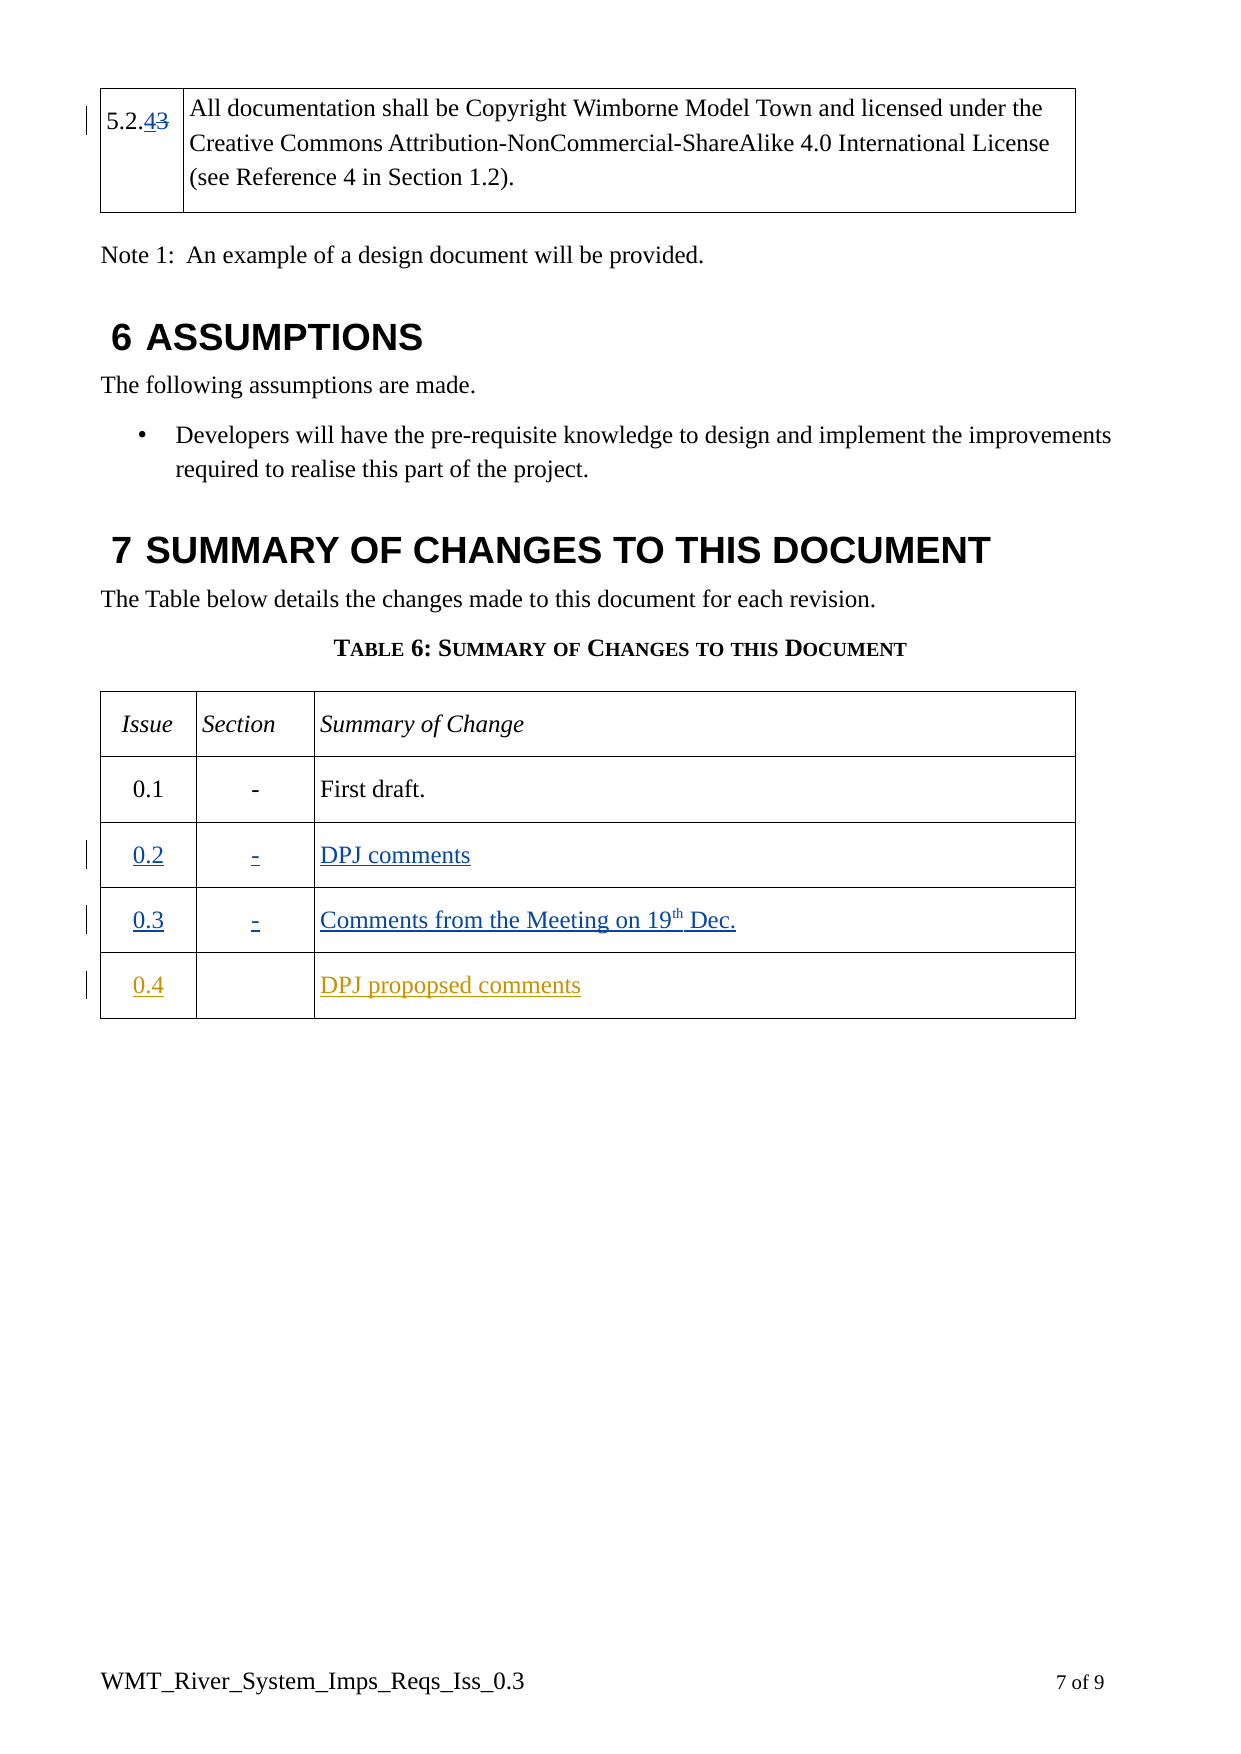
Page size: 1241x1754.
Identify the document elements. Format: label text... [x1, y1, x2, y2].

table_cell DPJ propopsed comments [315, 953, 1075, 1017]
subtitle SUMMARY OF CHANGES TO THIS DOCUMENT [100, 528, 1140, 572]
table_cell - [197, 823, 314, 887]
subtitle Table 6: Summary of Changes to this Document [100, 633, 1140, 662]
table_cell - [197, 757, 314, 822]
table_cell [197, 953, 314, 1017]
table_header Summary of Change [315, 692, 1075, 756]
table_cell DPJ comments [315, 823, 1075, 887]
table_cell 0.4 [101, 953, 196, 1017]
table_cell 0.3 [101, 888, 196, 952]
table_cell 0.2 [101, 823, 196, 887]
list Developers will have the pre-requisite knowledge to design and implement the improvements required to realise this part of the project. [138, 420, 1140, 483]
text The following assumptions are made. [100, 371, 1140, 399]
text Note 1: An example of a design document will be provided. [100, 240, 1140, 269]
table_header Section [197, 692, 314, 756]
table_cell All documentation shall be Copyright Wimborne Model Town and licensed under the Creative Commons Attribution-NonCommercial-ShareAlike 4.0 International License (see Reference 4 in Section 1.2). [184, 89, 1075, 212]
text The Table below details the changes made to this document for each revision. [100, 584, 1140, 613]
table_cell - [197, 888, 314, 952]
table_cell 0.1 [101, 757, 196, 822]
table_cell First draft. [315, 757, 1075, 822]
subtitle ASSUMPTIONS [100, 314, 1140, 358]
table_header Issue [101, 692, 196, 756]
table_cell Comments from the Meeting on 19th Dec. [315, 888, 1075, 952]
table_cell 5.2.4 [101, 89, 183, 212]
